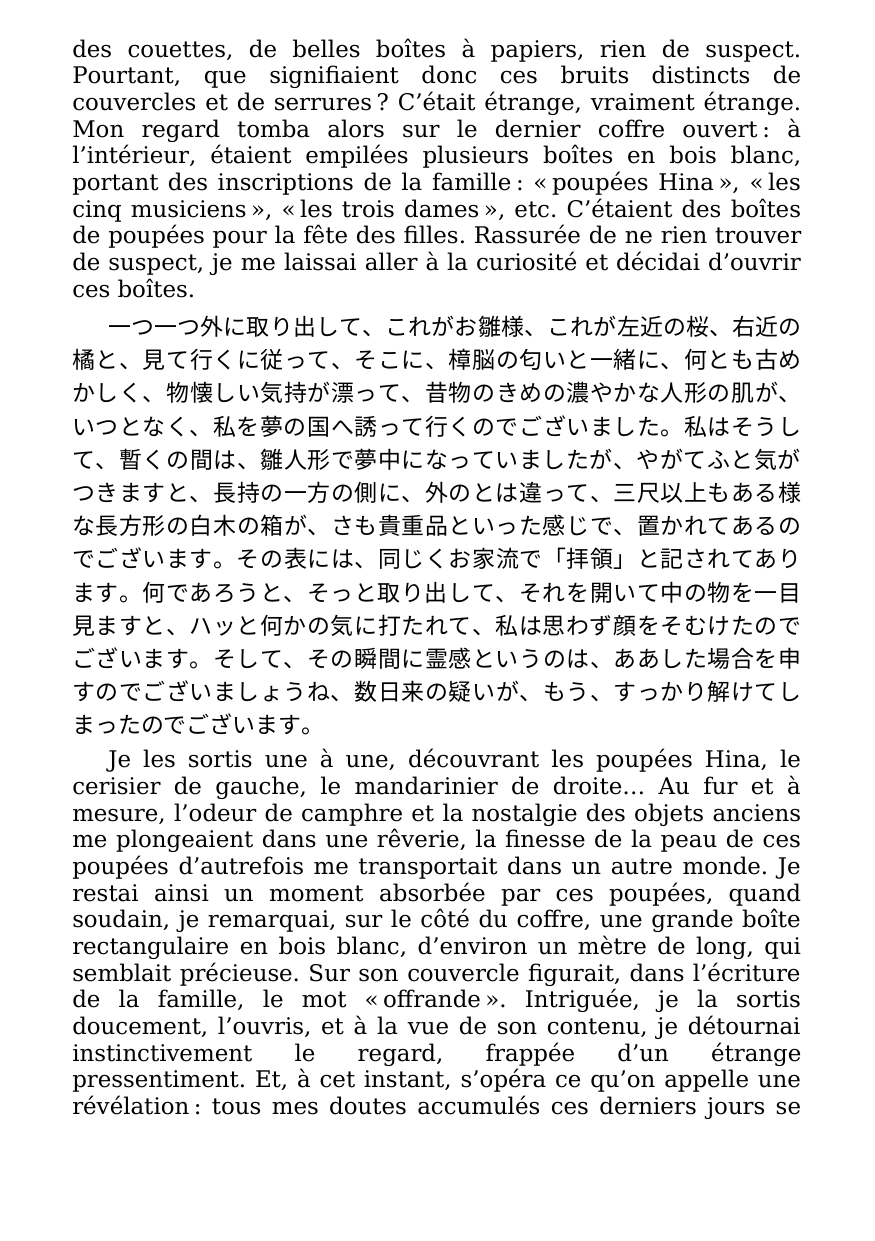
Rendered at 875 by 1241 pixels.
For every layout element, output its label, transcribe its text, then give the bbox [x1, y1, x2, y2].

text des couettes, de belles boîtes à papiers, rien de suspect. Pourtant, que signifiaient donc ces bruits distincts de couvercles et de serrures ? C’était étrange, vraiment étrange. Mon regard tomba alors sur le dernier coffre ouvert : à l’intérieur, étaient empilées plusieurs boîtes en bois blanc, portant des inscriptions de la famille : « poupées Hina », « les cinq musiciens », « les trois dames », etc. C’étaient des boîtes de poupées pour la fête des filles. Rassurée de ne rien trouver de suspect, je me laissai aller à la curiosité et décidai d’ouvrir ces boîtes. [72, 36, 802, 303]
text Je les sortis une à une, découvrant les poupées Hina, le cerisier de gauche, le mandarinier de droite… Au fur et à mesure, l’odeur de camphre et la nostalgie des objets anciens me plongeaient dans une rêverie, la finesse de la peau de ces poupées d’autrefois me transportait dans un autre monde. Je restai ainsi un moment absorbée par ces poupées, quand soudain, je remarquai, sur le côté du coffre, une grande boîte rectangulaire en bois blanc, d’environ un mètre de long, qui semblait précieuse. Sur son couvercle figurait, dans l’écriture de la famille, le mot « offrande ». Intriguée, je la sortis doucement, l’ouvris, et à la vue de son contenu, je détournai instinctivement le regard, frappée d’un étrange pressentiment. Et, à cet instant, s’opéra ce qu’on appelle une révélation : tous mes doutes accumulés ces derniers jours se [72, 747, 802, 1120]
text 一つ一つ外に取り出して、これがお雛様、これが左近の桜、右近の橘と、見て行くに従って、そこに、樟脳の匂いと一緒に、何とも古めかしく、物懐しい気持が漂って、昔物のきめの濃やかな人形の肌が、いつとなく、私を夢の国へ誘って行くのでございました。私はそうして、暫くの間は、雛人形で夢中になっていましたが、やがてふと気がつきますと、長持の一方の側に、外のとは違って、三尺以上もある様な長方形の白木の箱が、さも貴重品といった感じで、置かれてあるのでございます。その表には、同じくお家流で「拝領」と記されてあります。何であろうと、そっと取り出して、それを開いて中の物を一目見ますと、ハッと何かの気に打たれて、私は思わず顔をそむけたのでございます。そして、その瞬間に霊感というのは、ああした場合を申すのでございましょうね、数日来の疑いが、もう、すっかり解けてしまったのでございます。 [72, 309, 802, 741]
